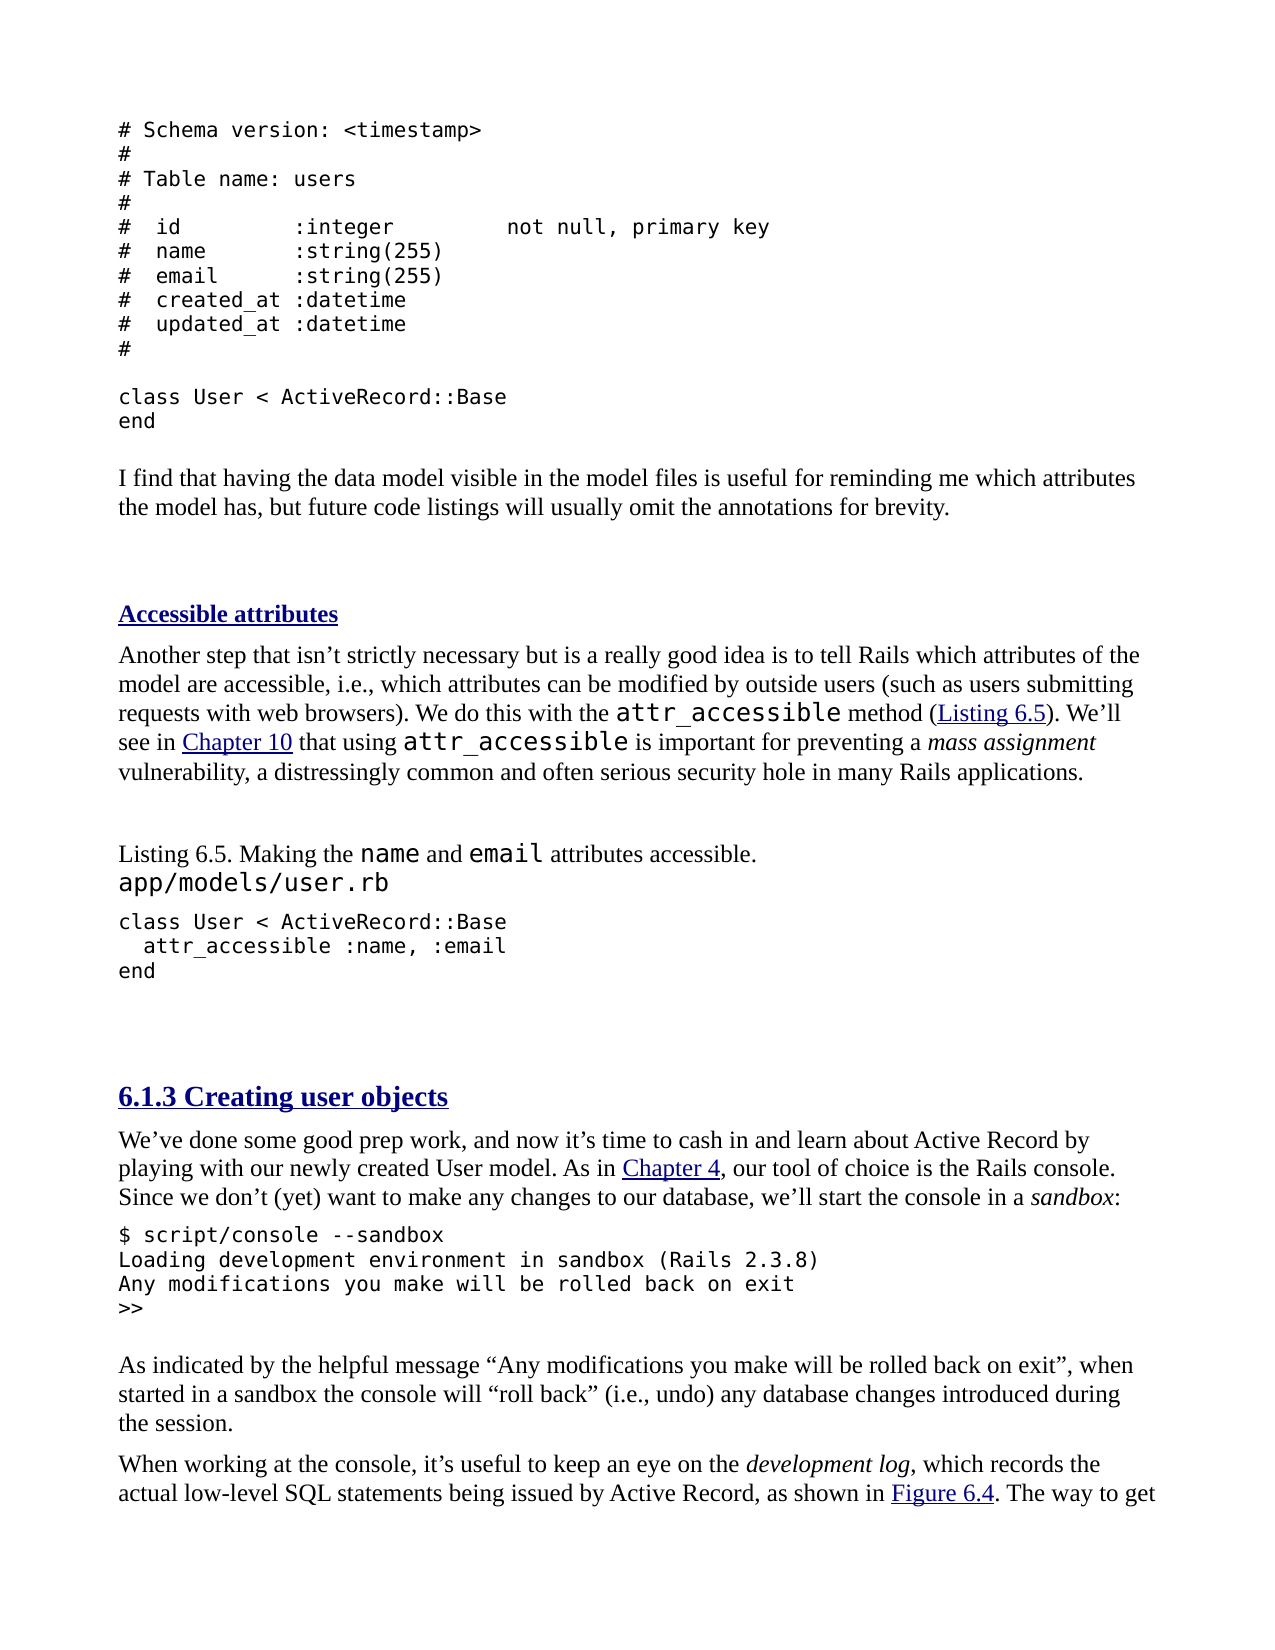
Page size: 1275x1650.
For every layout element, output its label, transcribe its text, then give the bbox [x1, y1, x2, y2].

subtitle 6.1.3 Creating user objects [118, 1079, 1157, 1112]
text attr_accessible :name, :email [118, 934, 1157, 959]
text # name :string(255) [118, 239, 1157, 264]
text We’ve done some good prep work, and now it’s time to cash in and learn about Active Record by playing with our newly created User model. As in Chapter 4, our tool of choice is the Rails console. Since we don’t (yet) want to make any changes to our database, we’ll start the console in a sandbox: [118, 1125, 1157, 1211]
text Another step that isn’t strictly necessary but is a really good idea is to tell Rails which attributes of the model are accessible, i.e., which attributes can be modified by outside users (such as users submitting requests with web browsers). We do this with the attr_accessible method (Listing 6.5). We’ll see in Chapter 10 that using attr_accessible is important for preventing a mass assignment vulnerability, a distressingly common and often serious security hole in many Rails applications. [118, 641, 1157, 785]
text # [118, 142, 1157, 167]
text I find that having the data model visible in the model files is useful for reminding me which attributes the model has, but future code listings will usually omit the annotations for brevity. [118, 463, 1157, 521]
text end [118, 409, 1157, 434]
text When working at the console, it’s useful to keep an eye on the development log, which records the actual low-level SQL statements being issued by Active Record, as shown in Figure 6.4. The way to get [118, 1449, 1157, 1506]
text Listing 6.5. Making the name and email attributes accessible. app/models/user.rb [118, 839, 1157, 898]
text # [118, 191, 1157, 215]
text # Table name: users [118, 167, 1157, 191]
text class User < ActiveRecord::Base [118, 910, 1157, 934]
text >> [118, 1296, 1157, 1321]
text end [118, 959, 1157, 983]
text As indicated by the helpful message “Any modifications you make will be rolled back on exit”, when started in a sandbox the console will “roll back” (i.e., undo) any database changes introduced during the session. [118, 1350, 1157, 1436]
text Loading development environment in sandbox (Rails 2.3.8) [118, 1248, 1157, 1272]
subtitle Accessible attributes [118, 599, 1157, 628]
text # email :string(255) [118, 264, 1157, 288]
text # id :integer not null, primary key [118, 215, 1157, 239]
text # updated_at :datetime [118, 312, 1157, 337]
text Any modifications you make will be rolled back on exit [118, 1272, 1157, 1296]
text class User < ActiveRecord::Base [118, 385, 1157, 409]
text # created_at :datetime [118, 288, 1157, 312]
text # [118, 337, 1157, 361]
text # Schema version: <timestamp> [118, 118, 1157, 142]
text $ script/console --sandbox [118, 1223, 1157, 1248]
